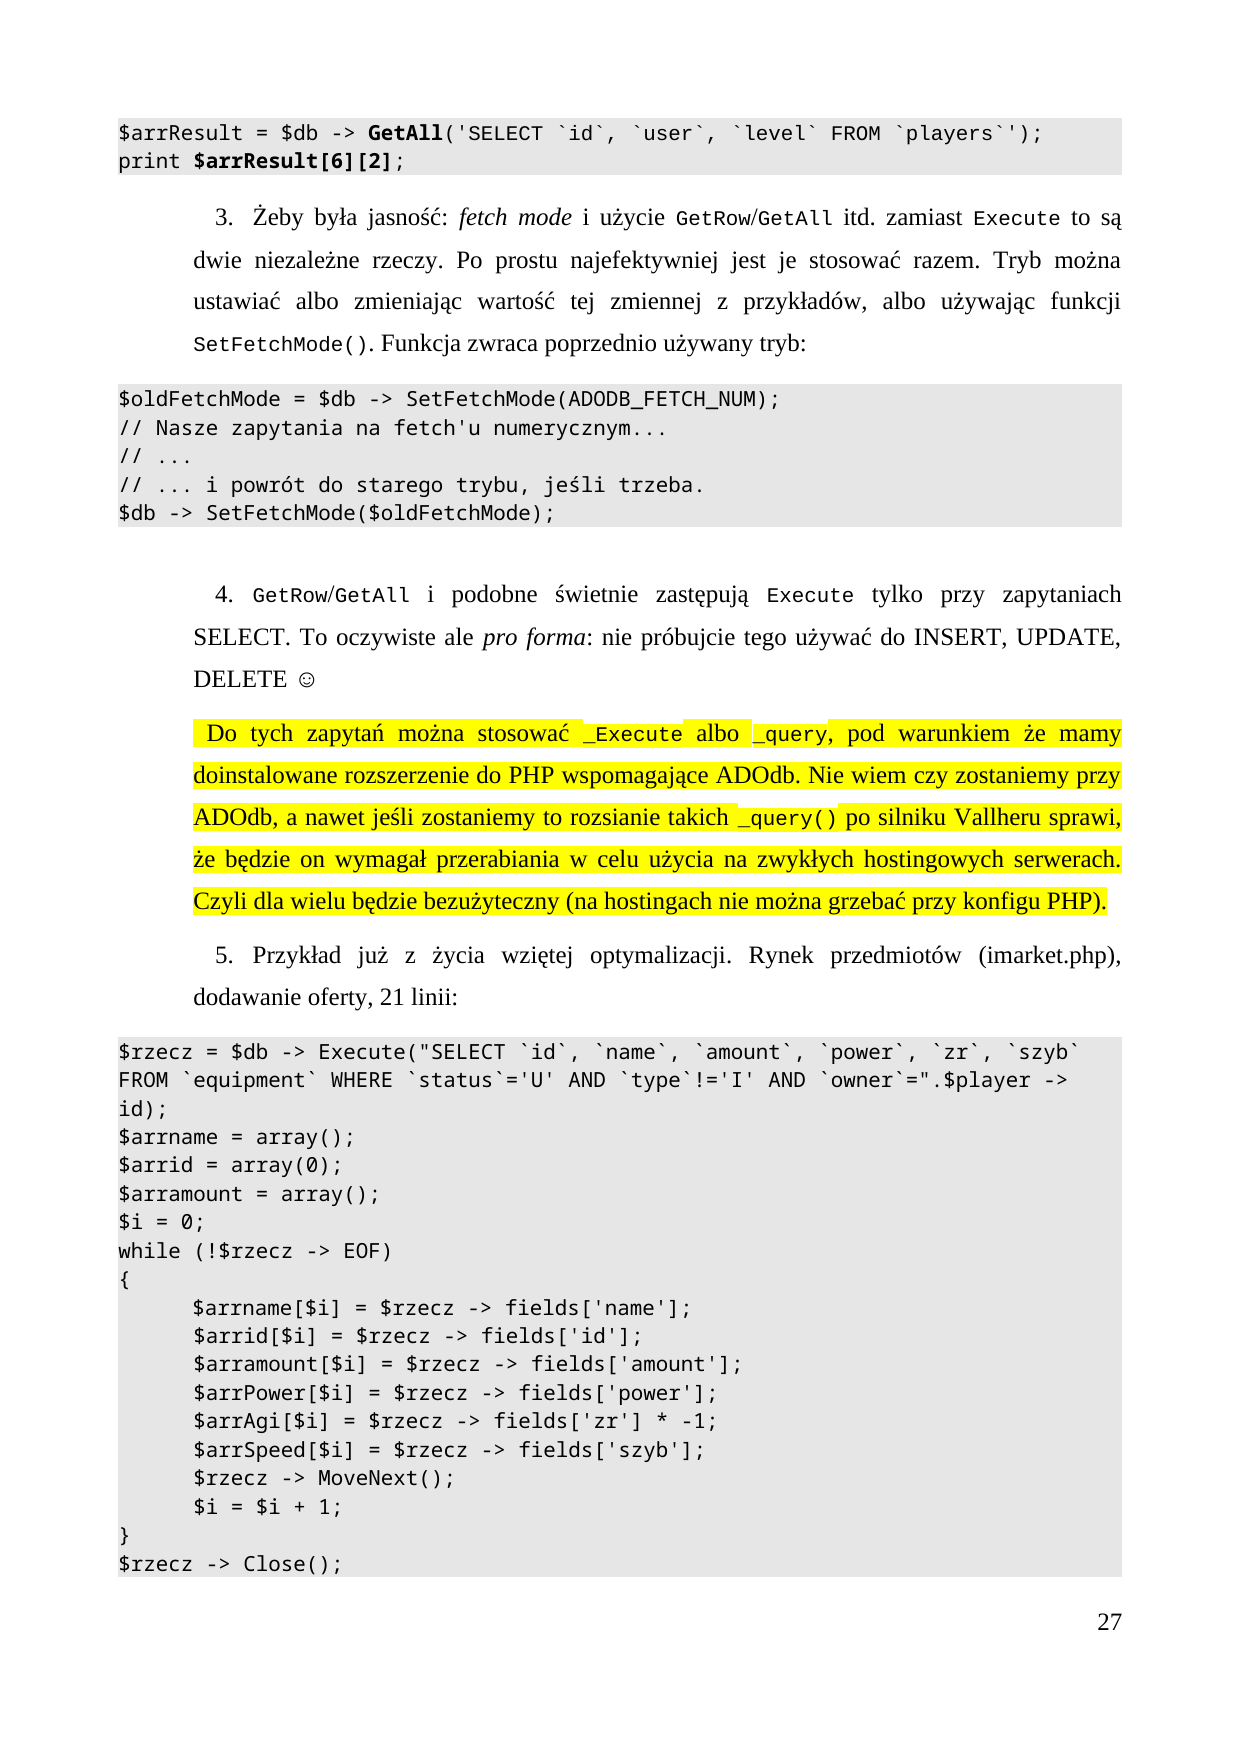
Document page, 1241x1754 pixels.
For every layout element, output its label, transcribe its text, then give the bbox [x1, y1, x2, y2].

list GetRow/GetAll i podobne świetnie zastępują Execute tylko przy zapytaniach SELECT. To oczywiste ale pro forma: nie próbujcie tego używać do INSERT, UPDATE, DELETE ☺ [156, 581, 1122, 693]
text $i = $i + 1; [118, 1492, 1122, 1520]
text $oldFetchMode = $db -> SetFetchMode(ADODB_FETCH_NUM); [118, 384, 1122, 413]
text $arrid[$i] = $rzecz -> fields['id']; [118, 1321, 1122, 1349]
text $arrPower[$i] = $rzecz -> fields['power']; [118, 1378, 1122, 1406]
text $rzecz -> MoveNext(); [118, 1463, 1122, 1492]
text $rzecz = $db -> Execute("SELECT `id`, `name`, `amount`, `power`, `zr`, `szyb` FROM `equipment` WHERE `status`='U' AND `type`!='I' AND `owner`=".$player -> id); [118, 1037, 1122, 1122]
text print $arrResult[6][2]; [118, 147, 1122, 175]
text $arrAgi[$i] = $rzecz -> fields['zr'] * -1; [118, 1406, 1122, 1435]
text $i = 0; [118, 1207, 1122, 1236]
text } [118, 1520, 1122, 1549]
text // ... i powrót do starego trybu, jeśli trzeba. [118, 470, 1122, 498]
text $arrResult = $db -> GetAll('SELECT `id`, `user`, `level` FROM `players`'); [118, 118, 1122, 147]
text $arrid = array(0); [118, 1151, 1122, 1179]
text // ... [118, 441, 1122, 470]
text $rzecz -> Close(); [118, 1549, 1122, 1577]
text while (!$rzecz -> EOF) [118, 1236, 1122, 1264]
text $arrname = array(); [118, 1122, 1122, 1151]
list Żeby była jasność: fetch mode i użycie GetRow/GetAll itd. zamiast Execute to są dwie niezależne rzeczy. Po prostu najefektywniej jest je stosować razem. Tryb można ustawiać albo zmieniając wartość tej zmiennej z przykładów, albo używając funkcji SetFetchMode(). Funkcja zwraca poprzednio używany tryb: [156, 203, 1122, 358]
text { [118, 1264, 1122, 1293]
text $arramount = array(); [118, 1179, 1122, 1207]
list Do tych zapytań można stosować _Execute albo _query, pod warunkiem że mamy doinstalowane rozszerzenie do PHP wspomagające ADOdb. Nie wiem czy zostaniemy przy ADOdb, a nawet jeśli zostaniemy to rozsianie takich _query() po silniku Vallheru sprawi, że będzie on wymagał przerabiania w celu użycia na zwykłych hostingowych serwerach. Czyli dla wielu będzie bezużyteczny (na hostingach nie można grzebać przy konfigu PHP). [156, 719, 1122, 915]
text $arrname[$i] = $rzecz -> fields['name']; [118, 1293, 1122, 1321]
text $db -> SetFetchMode($oldFetchMode); [118, 498, 1122, 527]
text $arrSpeed[$i] = $rzecz -> fields['szyb']; [118, 1435, 1122, 1463]
list Przykład już z życia wziętej optymalizacji. Rynek przedmiotów (imarket.php), dodawanie oferty, 21 linii: [156, 941, 1122, 1010]
text // Nasze zapytania na fetch'u numerycznym... [118, 413, 1122, 441]
text $arramount[$i] = $rzecz -> fields['amount']; [118, 1349, 1122, 1378]
